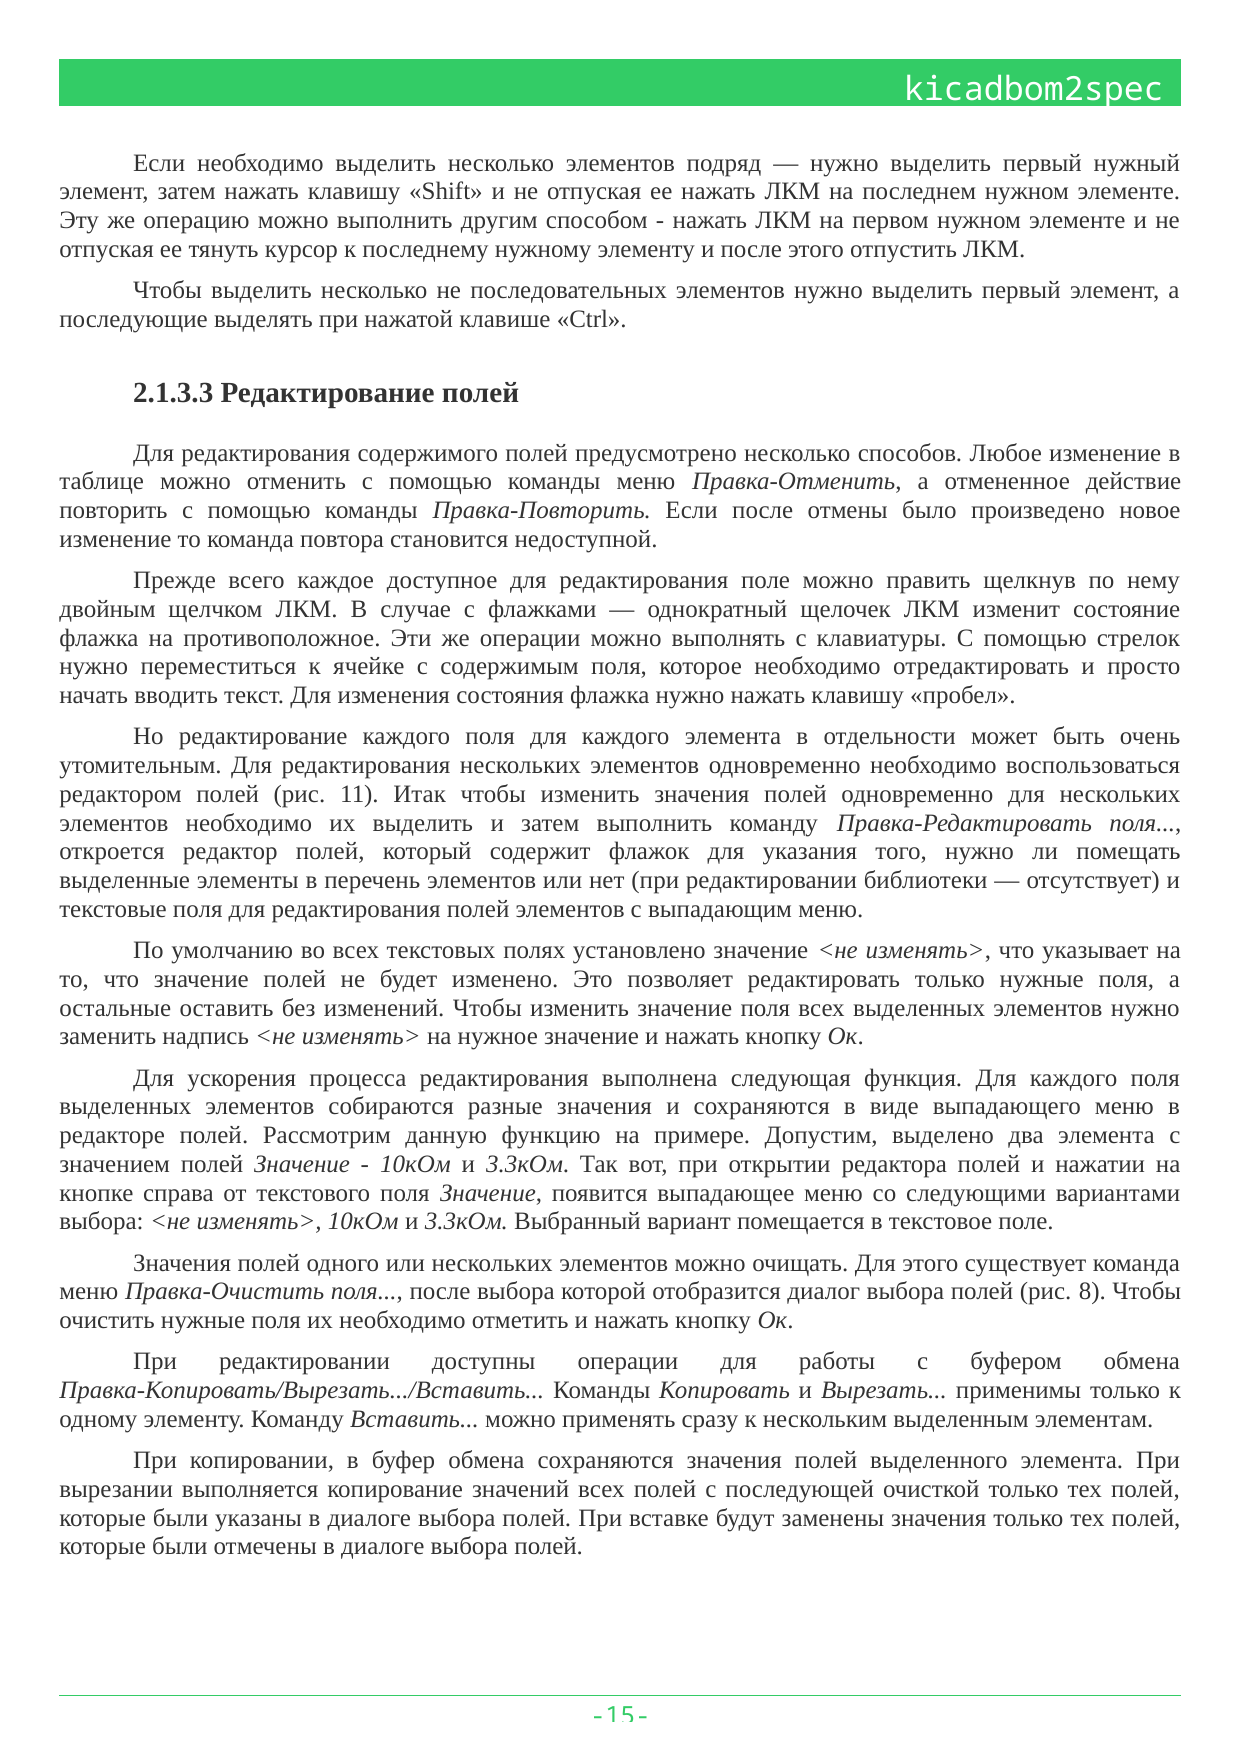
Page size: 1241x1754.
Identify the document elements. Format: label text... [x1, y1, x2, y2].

text При редактировании доступны операции для работы с буфером обмена Правка-Копировать/Вырезать.../Вставить... Команды Копировать и Вырезать... применимы только к одному элементу. Команду Вставить... можно применять сразу к нескольким выделенным элементам. [59, 1346, 1181, 1433]
text При копировании, в буфер обмена сохраняются значения полей выделенного элемента. При вырезании выполняется копирование значений всех полей с последующей очисткой только тех полей, которые были указаны в диалоге выбора полей. При вставке будут заменены значения только тех полей, которые были отмечены в диалоге выбора полей. [59, 1445, 1181, 1560]
text Для ускорения процесса редактирования выполнена следующая функция. Для каждого поля выделенных элементов собираются разные значения и сохраняются в виде выпадающего меню в редакторе полей. Рассмотрим данную функцию на примере. Допустим, выделено два элемента с значением полей Значение - 10кОм и 3.3кОм. Так вот, при открытии редактора полей и нажатии на кнопке справа от текстового поля Значение, появится выпадающее меню со следующими вариантами выбора: <не изменять>, 10кОм и 3.3кОм. Выбранный вариант помещается в текстовое поле. [59, 1063, 1181, 1235]
text Если необходимо выделить несколько элементов подряд — нужно выделить первый нужный элемент, затем нажать клавишу «Shift» и не отпуская ее нажать ЛКМ на последнем нужном элементе. Эту же операцию можно выполнить другим способом - нажать ЛКМ на первом нужном элементе и не отпуская ее тянуть курсор к последнему нужному элементу и после этого отпустить ЛКМ. [59, 148, 1181, 263]
text Но редактирование каждого поля для каждого элемента в отдельности может быть очень утомительным. Для редактирования нескольких элементов одновременно необходимо воспользоваться редактором полей (рис. 11). Итак чтобы изменить значения полей одновременно для нескольких элементов необходимо их выделить и затем выполнить команду Правка-Редактировать поля..., откроется редактор полей, который содержит флажок для указания того, нужно ли помещать выделенные элементы в перечень элементов или нет (при редактировании библиотеки — отсутствует) и текстовые поля для редактирования полей элементов с выпадающим меню. [59, 721, 1181, 923]
text Значения полей одного или нескольких элементов можно очищать. Для этого существует команда меню Правка-Очистить поля..., после выбора которой отобразится диалог выбора полей (рис. 8). Чтобы очистить нужные поля их необходимо отметить и нажать кнопку Ок. [59, 1248, 1181, 1334]
text Чтобы выделить несколько не последовательных элементов нужно выделить первый элемент, а последующие выделять при нажатой клавише «Ctrl». [59, 275, 1181, 333]
text По умолчанию во всех текстовых полях установлено значение <не изменять>, что указывает на то, что значение полей не будет изменено. Это позволяет редактировать только нужные поля, а остальные оставить без изменений. Чтобы изменить значение поля всех выделенных элементов нужно заменить надпись <не изменять> на нужное значение и нажать кнопку Ок. [59, 935, 1181, 1050]
text Прежде всего каждое доступное для редактирования поле можно править щелкнув по нему двойным щелчком ЛКМ. В случае с флажками — однократный щелочек ЛКМ изменит состояние флажка на противоположное. Эти же операции можно выполнять с клавиатуры. С помощью стрелок нужно переместиться к ячейке с содержимым поля, которое необходимо отредактировать и просто начать вводить текст. Для изменения состояния флажка нужно нажать клавишу «пробел». [59, 565, 1181, 709]
subtitle 2.1.3.3 Редактирование полей [133, 375, 1181, 408]
text Для редактирования содержимого полей предусмотрено несколько способов. Любое изменение в таблице можно отменить с помощью команды меню Правка-Отменить, а отмененное действие повторить с помощью команды Правка-Повторить. Если после отмены было произведено новое изменение то команда повтора становится недоступной. [59, 438, 1181, 553]
